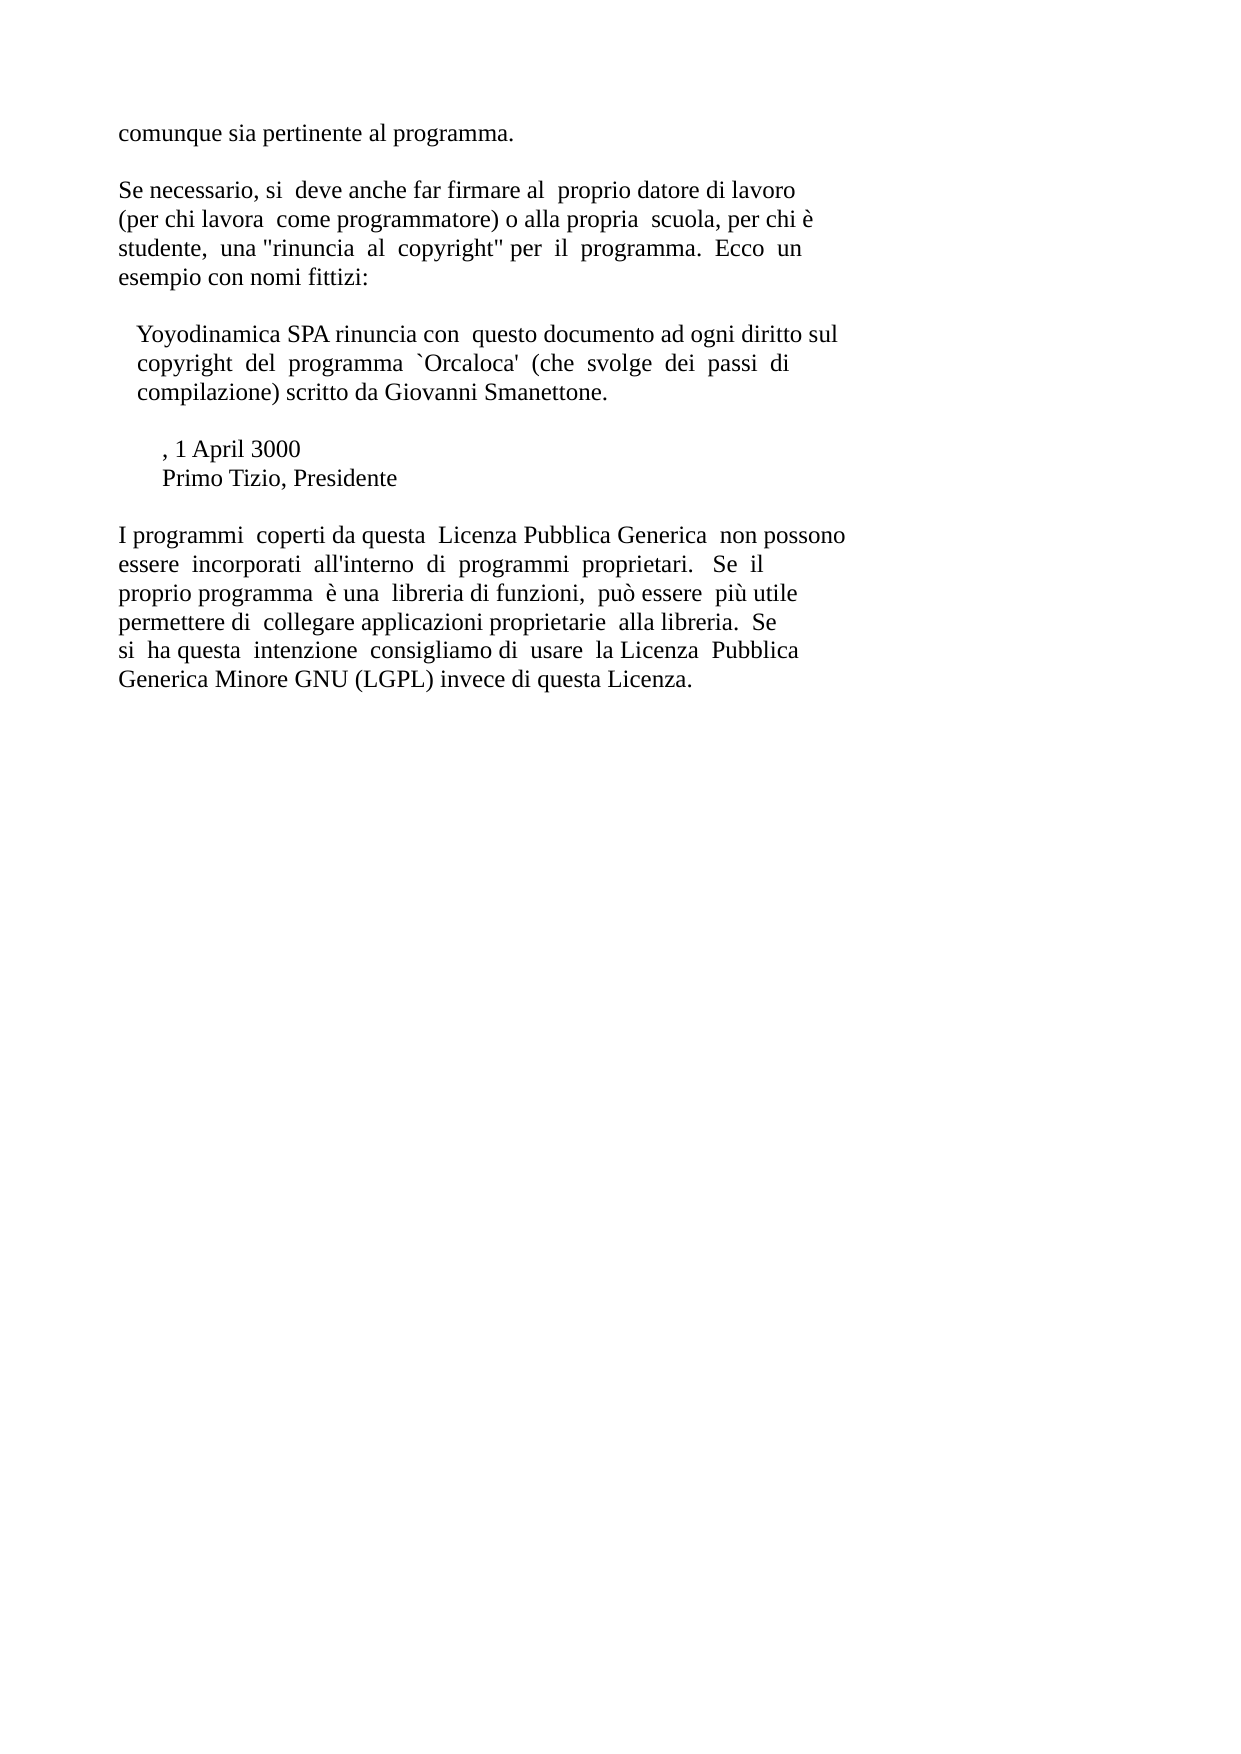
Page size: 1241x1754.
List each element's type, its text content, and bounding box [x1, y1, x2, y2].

text essere incorporati all'interno di programmi proprietari. Se il [118, 549, 1122, 578]
text esempio con nomi fittizi: [118, 262, 1122, 291]
text Se necessario, si deve anche far firmare al proprio datore di lavoro [118, 176, 1122, 204]
text comunque sia pertinente al programma. [118, 118, 1122, 147]
text proprio programma è una libreria di funzioni, può essere più utile [118, 578, 1122, 607]
text si ha questa intenzione consigliamo di usare la Licenza Pubblica [118, 636, 1122, 664]
text Primo Tizio, Presidente [118, 463, 1122, 492]
text Yoyodinamica SPA rinuncia con questo documento ad ogni diritto sul [118, 319, 1122, 348]
text I programmi coperti da questa Licenza Pubblica Generica non possono [118, 521, 1122, 549]
text , 1 April 3000 [118, 434, 1122, 463]
text Generica Minore GNU (LGPL) invece di questa Licenza. [118, 664, 1122, 693]
text (per chi lavora come programmatore) o alla propria scuola, per chi è [118, 204, 1122, 233]
text permettere di collegare applicazioni proprietarie alla libreria. Se [118, 607, 1122, 636]
text compilazione) scritto da Giovanni Smanettone. [118, 377, 1122, 406]
text studente, una "rinuncia al copyright" per il programma. Ecco un [118, 233, 1122, 262]
text copyright del programma `Orcaloca' (che svolge dei passi di [118, 348, 1122, 377]
